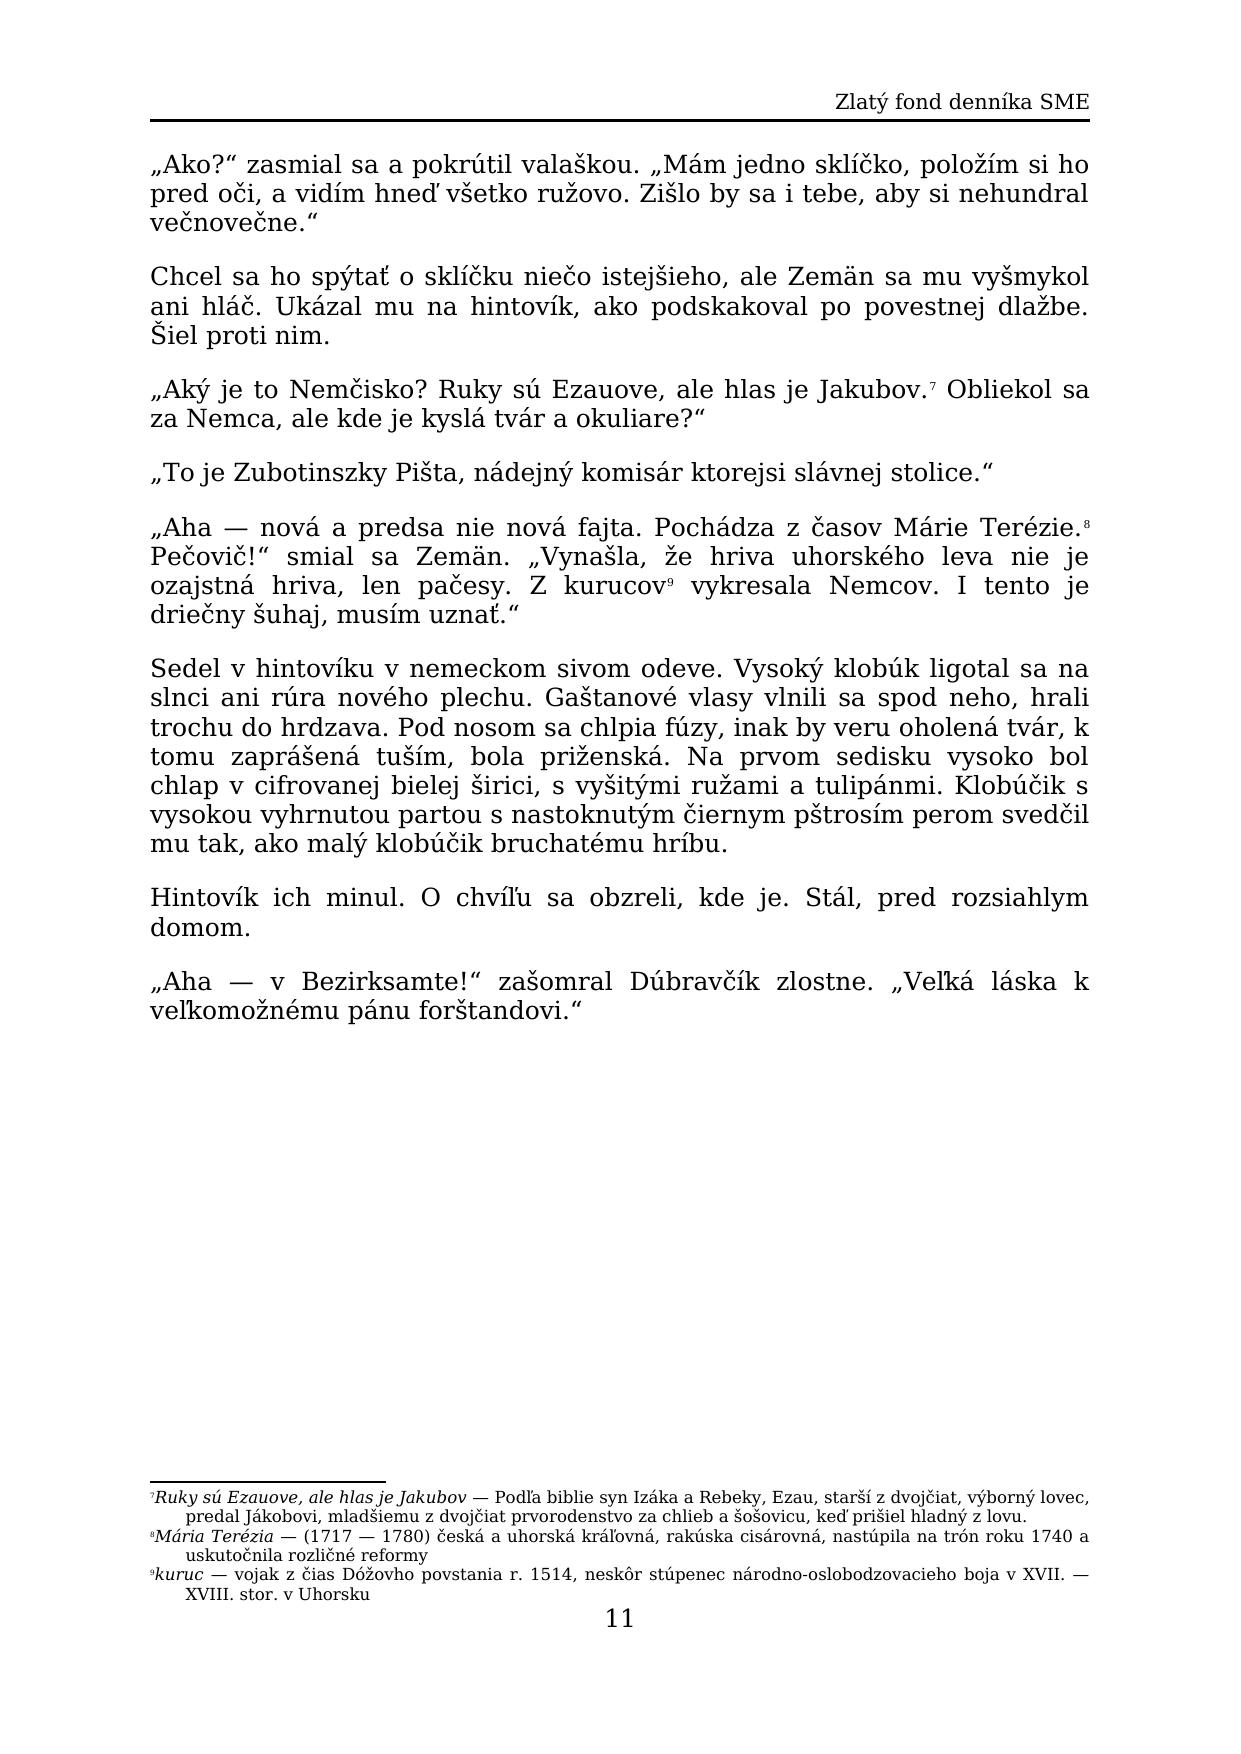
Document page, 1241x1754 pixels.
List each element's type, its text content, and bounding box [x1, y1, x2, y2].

text 9kuruc — vojak z čias Dóžovho povstania r. 1514, neskôr stúpenec národno-oslobodzovacieho boja v XVII. — XVIII. stor. v Uhorsku [150, 1565, 1090, 1604]
text „Ako?“ zasmial sa a pokrútil valaškou. „Mám jedno sklíčko, položím si ho pred oči, a vidím hneď všetko ružovo. Zišlo by sa i tebe, aby si nehundral večnovečne.“ [150, 150, 1090, 237]
text Sedel v hintovíku v nemeckom sivom odeve. Vysoký klobúk ligotal sa na slnci ani rúra nového plechu. Gaštanové vlasy vlnili sa spod neho, hrali trochu do hrdzava. Pod nosom sa chlpia fúzy, inak by veru oholená tvár, k tomu zaprášená tuším, bola priženská. Na prvom sedisku vysoko bol chlap v cifrovanej bielej širici, s vyšitými ružami a tulipánmi. Klobúčik s vysokou vyhrnutou partou s nastoknutým čiernym pštrosím perom svedčil mu tak, ako malý klobúčik bruchatému hríbu. [150, 654, 1090, 859]
text Chcel sa ho spýtať o sklíčku niečo istejšieho, ale Zemän sa mu vyšmykol ani hláč. Ukázal mu na hintovík, ako podskakoval po povestnej dlažbe. Šiel proti nim. [150, 262, 1090, 350]
text 8Mária Terézia — (1717 — 1780) česká a uhorská kráľovná, rakúska cisárovná, nastúpila na trón roku 1740 a uskutočnila rozličné reformy [150, 1526, 1090, 1565]
text Hintovík ich minul. O chvíľu sa obzreli, kde je. Stál, pred rozsiahlym domom. [150, 884, 1090, 942]
text „Aký je to Nemčisko? Ruky sú Ezauove, ale hlas je Jakubov.7 Obliekol sa za Nemca, ale kde je kyslá tvár a okuliare?“ [150, 375, 1090, 433]
text „To je Zubotinszky Pišta, nádejný komisár ktorejsi slávnej stolice.“ [150, 458, 1090, 488]
text „Aha — nová a predsa nie nová fajta. Pochádza z časov Márie Terézie.8 Pečovič!“ smial sa Zemän. „Vynašla, že hriva uhorského leva nie je ozajstná hriva, len pačesy. Z kurucov9 vykresala Nemcov. I tento je driečny šuhaj, musím uznať.“ [150, 513, 1090, 629]
text 7Ruky sú Ezauove, ale hlas je Jakubov — Podľa biblie syn Izáka a Rebeky, Ezau, starší z dvojčiat, výborný lovec, predal Jákobovi, mladšiemu z dvojčiat prvorodenstvo za chlieb a šošovicu, keď prišiel hladný z lovu. [150, 1488, 1090, 1526]
text „Aha — v Bezirksamte!“ zašomral Dúbravčík zlostne. „Veľká láska k veľkomožnému pánu forštandovi.“ [150, 967, 1090, 1025]
